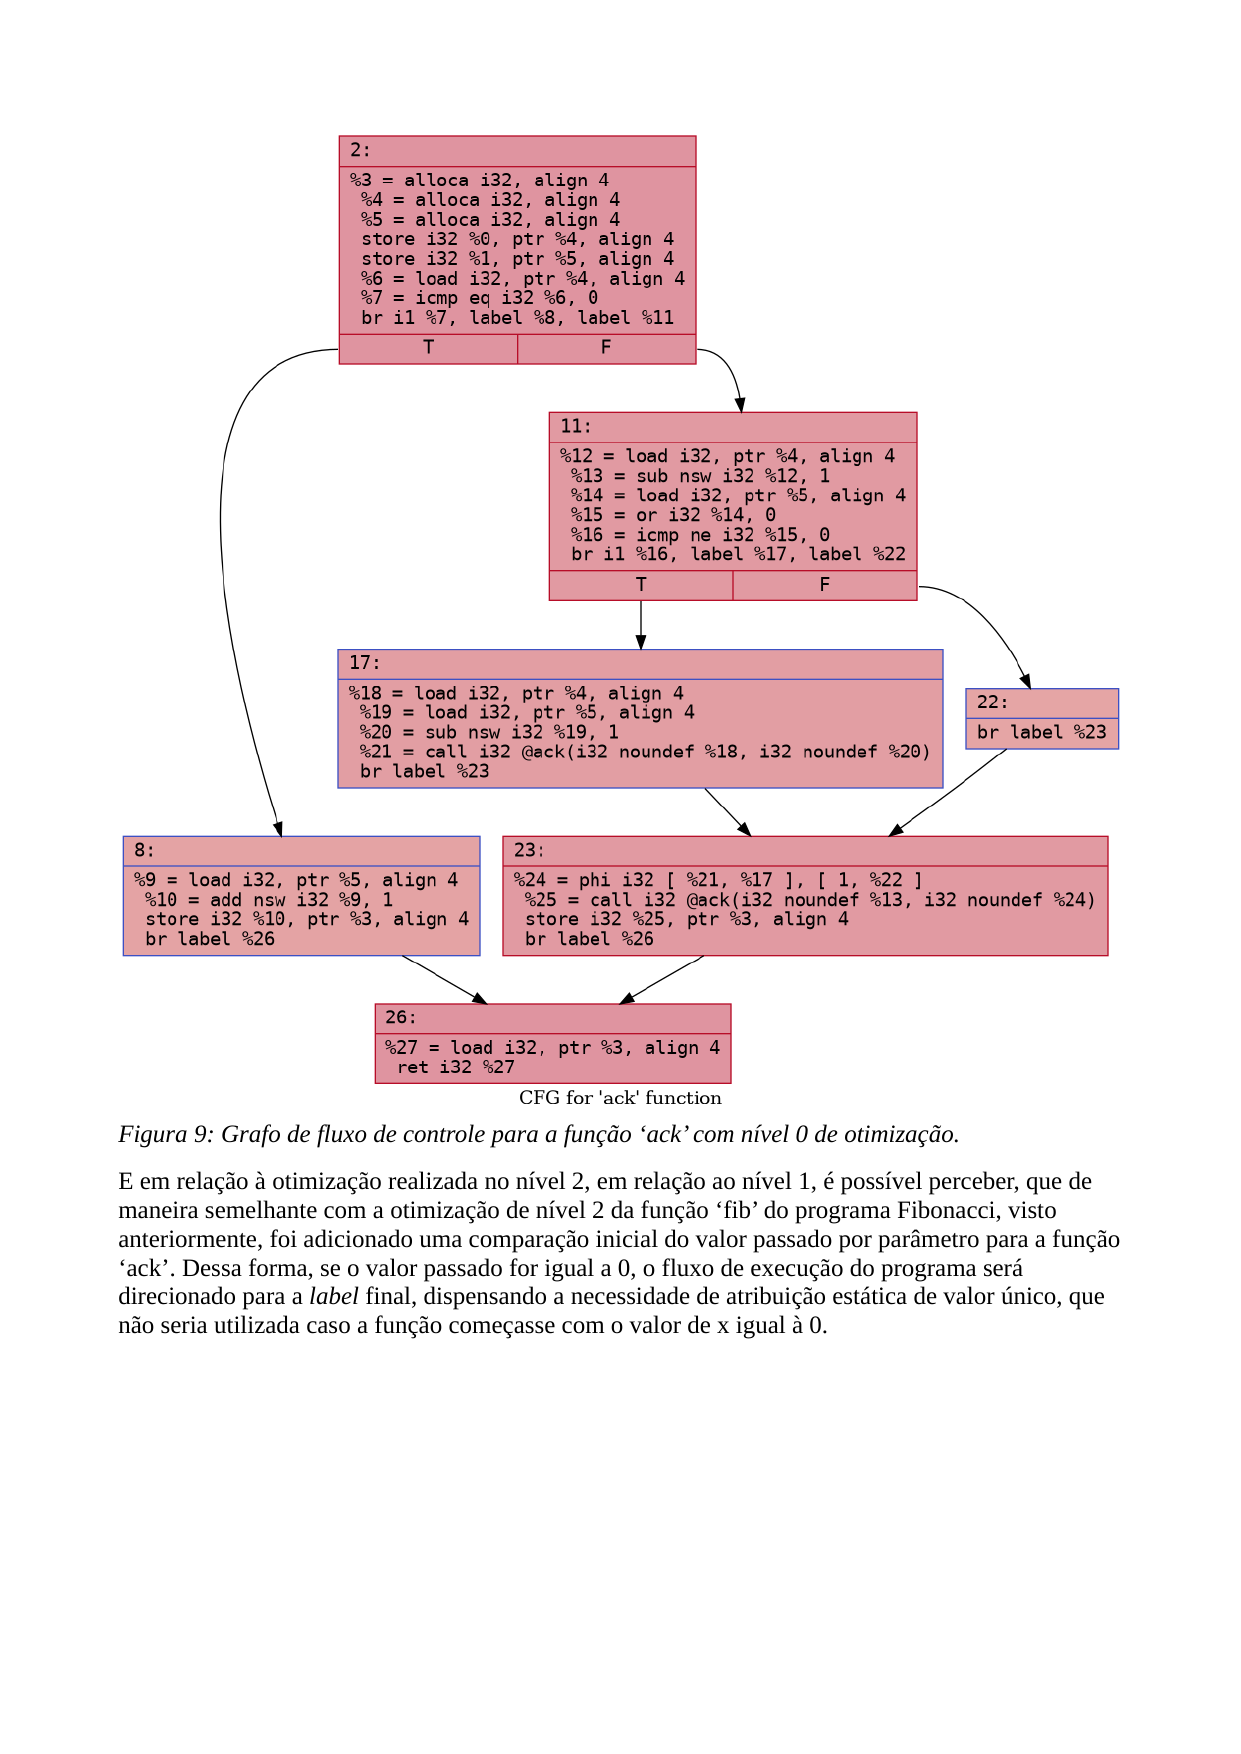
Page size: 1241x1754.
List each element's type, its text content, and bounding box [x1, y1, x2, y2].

text Figura 9: Grafo de fluxo de controle para a função ‘ack’ com nível 0 de otimização. [118, 1119, 1122, 1148]
text E em relação à otimização realizada no nível 2, em relação ao nível 1, é possível perceber, que de maneira semelhante com a otimização de nível 2 da função ‘fib’ do programa Fibonacci, visto anteriormente, foi adicionado uma comparação inicial do valor passado por parâmetro para a função ‘ack’. Dessa forma, se o valor passado for igual a 0, o fluxo de execução do programa será direcionado para a label final, dispensando a necessidade de atribuição estática de valor único, que não seria utilizada caso a função começasse com o valor de x igual à 0. [118, 1166, 1122, 1339]
picture [118, 130, 1123, 1119]
